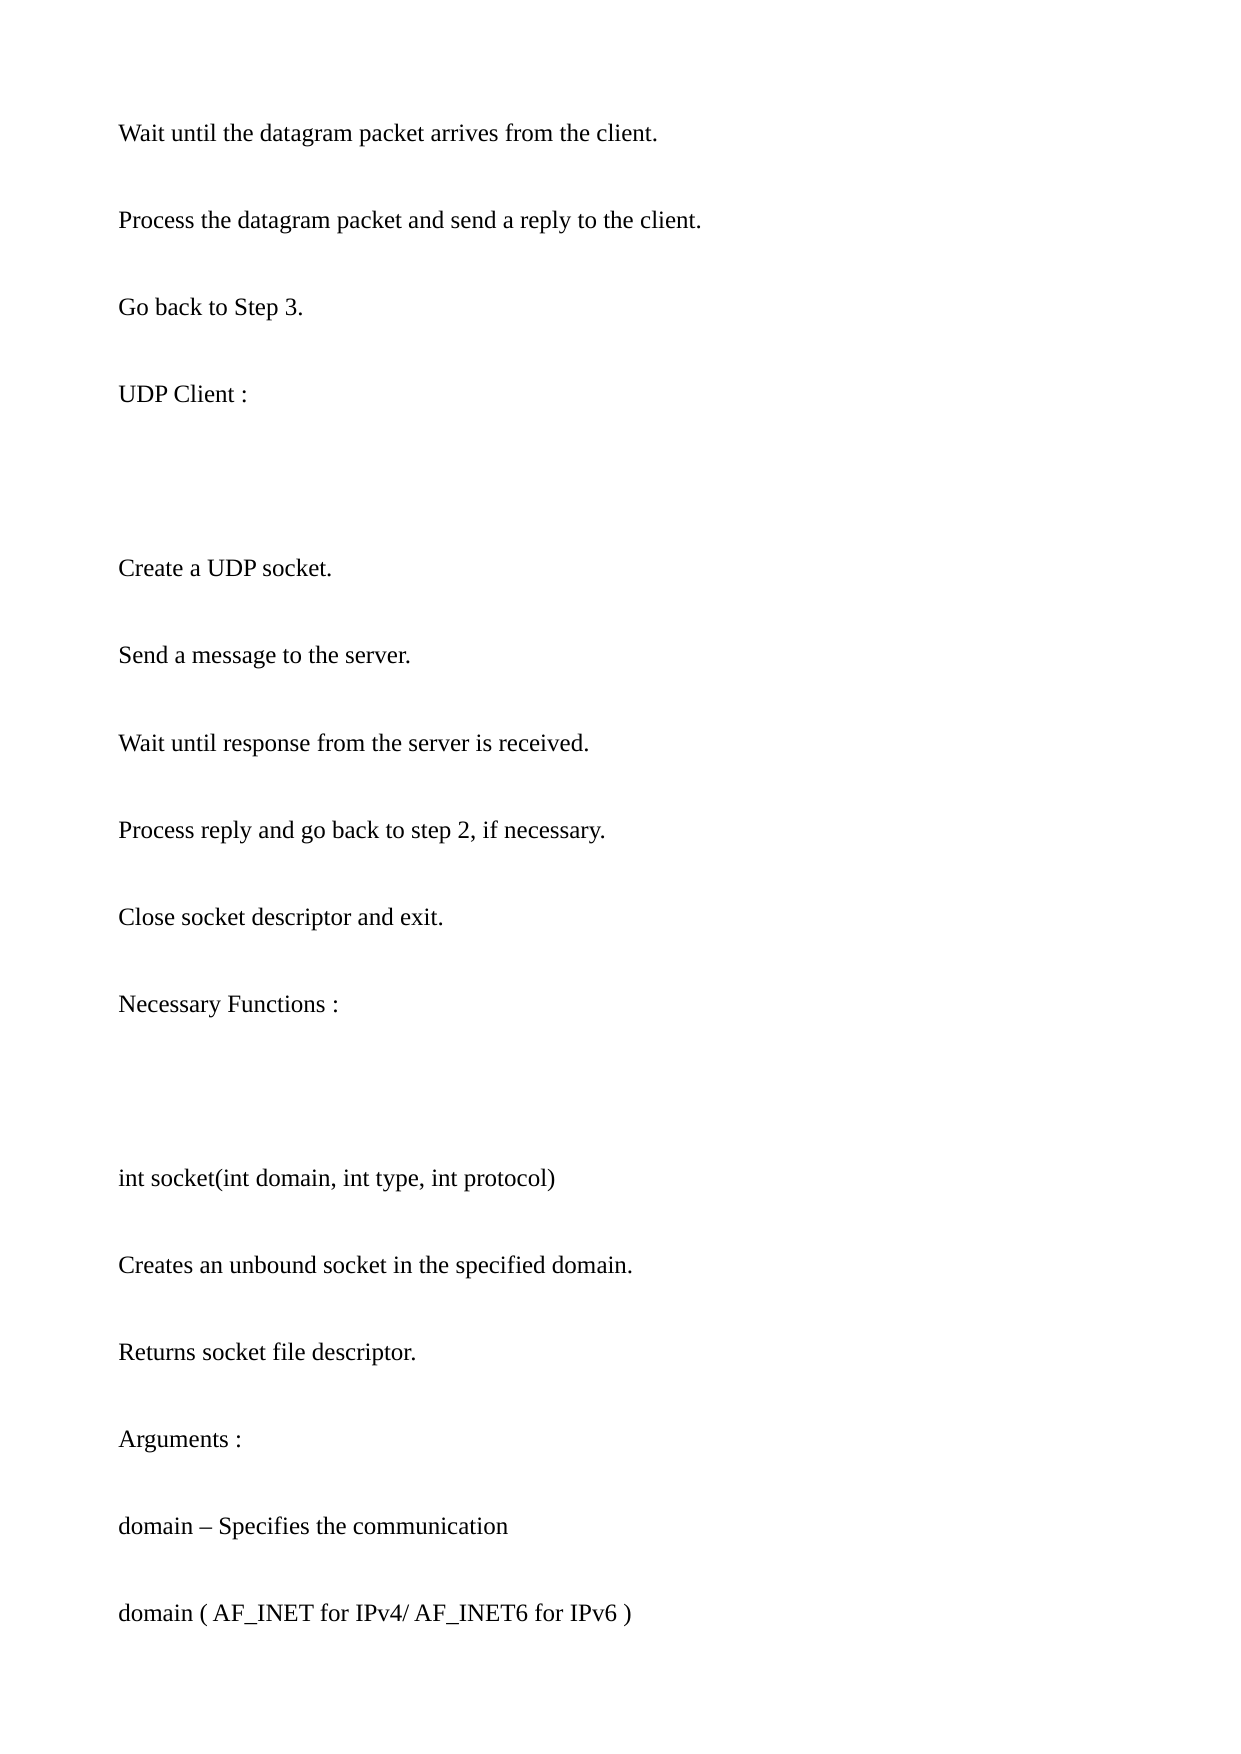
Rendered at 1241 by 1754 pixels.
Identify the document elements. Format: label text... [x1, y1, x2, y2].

text Wait until response from the server is received. [118, 728, 1122, 756]
text Process the datagram packet and send a reply to the client. [118, 205, 1122, 234]
text Arguments : [118, 1424, 1122, 1453]
text int socket(int domain, int type, int protocol) [118, 1163, 1122, 1192]
text Close socket descriptor and exit. [118, 902, 1122, 931]
text Create a UDP socket. [118, 553, 1122, 582]
text Returns socket file descriptor. [118, 1337, 1122, 1366]
text domain – Specifies the communication [118, 1511, 1122, 1540]
text Send a message to the server. [118, 641, 1122, 669]
text domain ( AF_INET for IPv4/ AF_INET6 for IPv6 ) [118, 1598, 1122, 1627]
text Go back to Step 3. [118, 292, 1122, 321]
text Wait until the datagram packet arrives from the client. [118, 118, 1122, 147]
text Creates an unbound socket in the specified domain. [118, 1250, 1122, 1279]
text UDP Client : [118, 379, 1122, 408]
text Necessary Functions : [118, 989, 1122, 1018]
text Process reply and go back to step 2, if necessary. [118, 815, 1122, 843]
